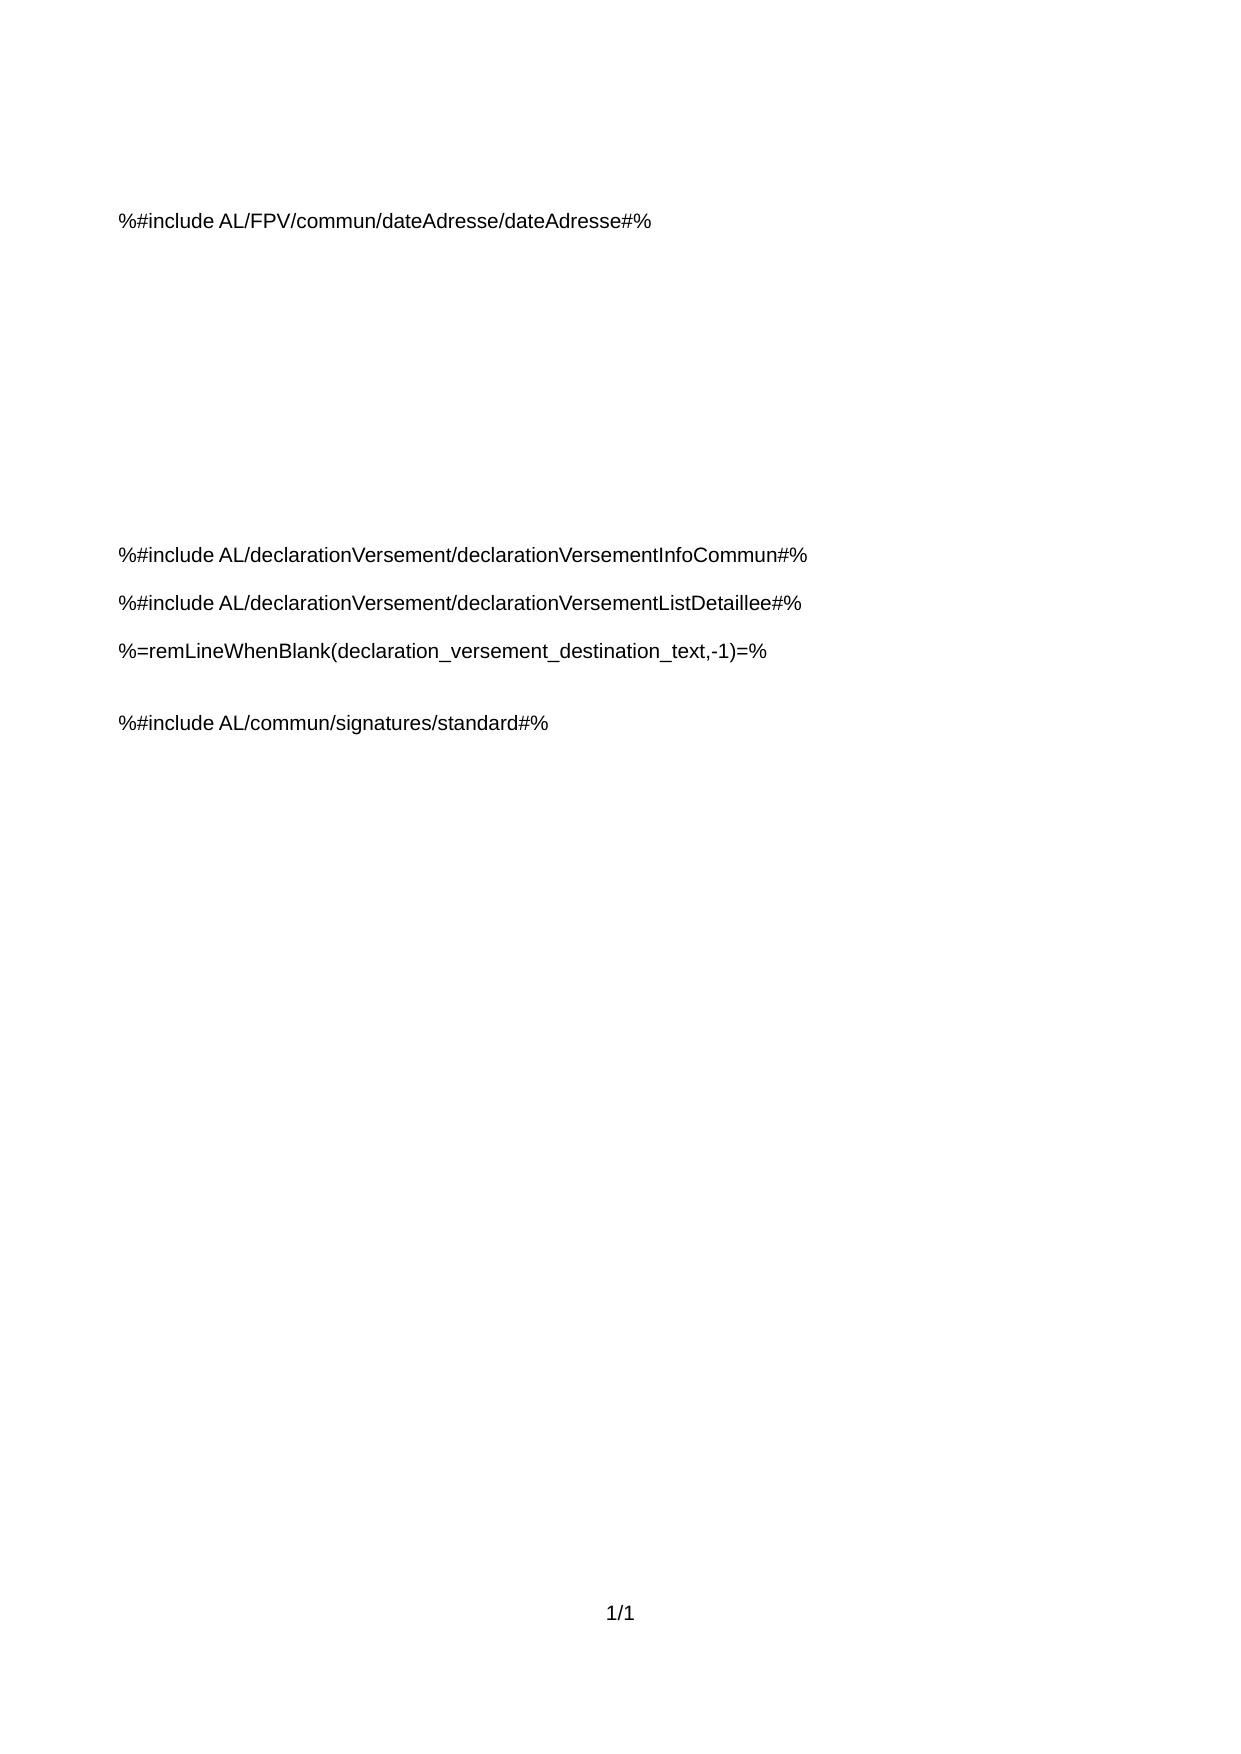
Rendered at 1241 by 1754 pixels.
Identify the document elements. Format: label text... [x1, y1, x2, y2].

text %#include AL/commun/signatures/standard#% [118, 711, 1131, 735]
text %=remLineWhenBlank(declaration_versement_destination_text,-1)=% [118, 639, 1131, 663]
text %#include AL/declarationVersement/declarationVersementListDetaillee#% [118, 591, 1131, 615]
text %#include AL/declarationVersement/declarationVersementInfoCommun#% [118, 543, 1131, 567]
